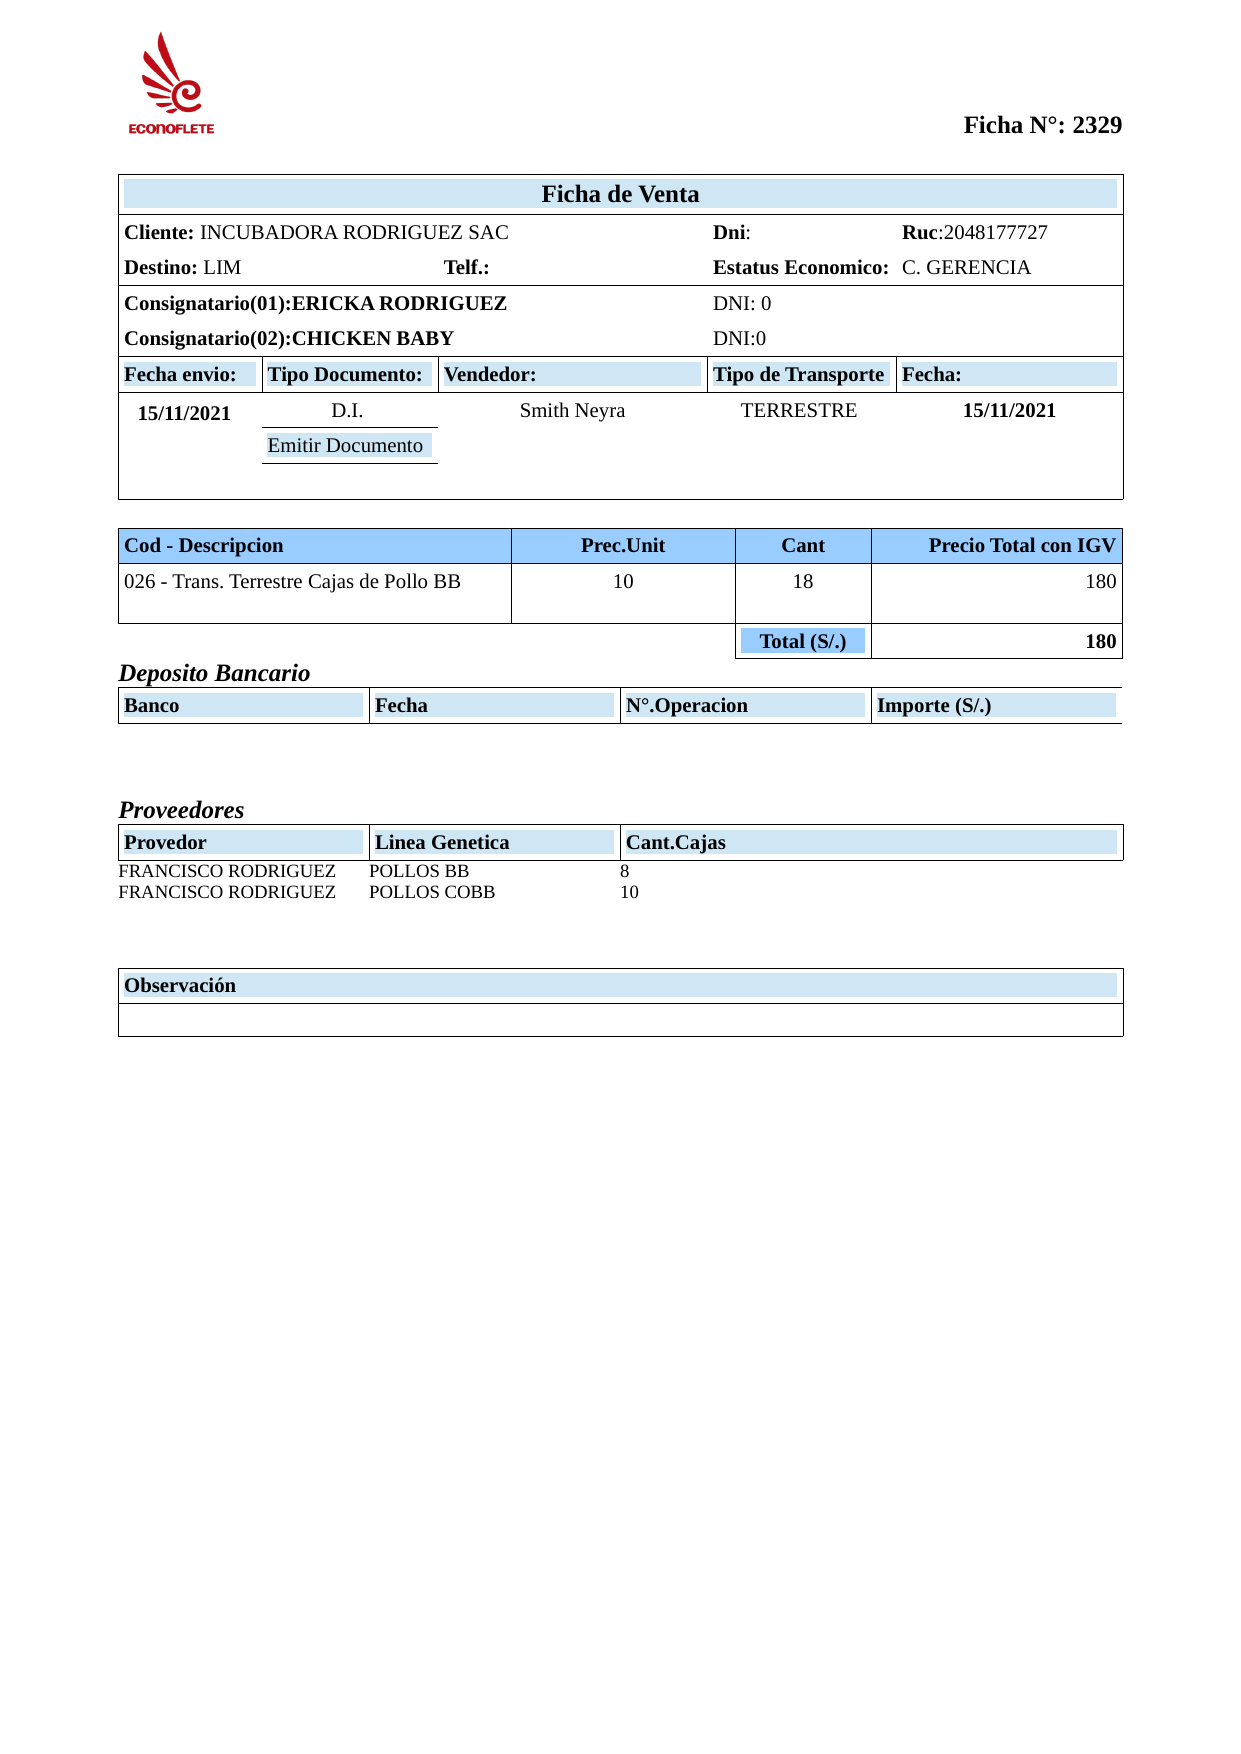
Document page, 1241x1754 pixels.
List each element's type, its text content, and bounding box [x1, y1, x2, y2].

table_cell [118, 946, 369, 967]
table_cell Emitir Documento [262, 428, 438, 463]
table_cell [118, 903, 369, 924]
table_cell [620, 724, 871, 747]
table_cell [871, 724, 1122, 747]
table_cell [620, 946, 1123, 967]
table_cell [369, 924, 620, 946]
table_cell Estatus Economico: [707, 249, 896, 285]
table_header Cant [736, 529, 871, 563]
table_cell [118, 624, 511, 658]
table_header Importe (S/.) [872, 688, 1122, 723]
table_cell DNI: 0 [707, 286, 1123, 321]
table_cell TERRESTRE [707, 393, 896, 498]
text Deposito Bancario [118, 658, 1122, 687]
table_cell 10 [512, 564, 735, 623]
table_cell D.I. [262, 393, 438, 427]
table_cell [620, 747, 871, 771]
table_header Linea Genetica [370, 825, 620, 859]
table_cell FRANCISCO RODRIGUEZ [118, 861, 369, 881]
table_cell Tipo de Transporte [708, 357, 896, 392]
table_cell Telf.: [438, 249, 707, 285]
table_cell [369, 724, 620, 747]
table_cell 15/11/2021 [896, 393, 1123, 498]
table_cell 026 - Trans. Terrestre Cajas de Pollo BB [119, 564, 511, 623]
table_cell [118, 724, 369, 747]
table_cell 18 [736, 564, 871, 623]
table_cell [620, 924, 1123, 946]
table_cell Consignatario(01):ERICKA RODRIGUEZ [119, 286, 707, 321]
table_cell [118, 924, 369, 946]
table_header Prec.Unit [512, 529, 735, 563]
picture [118, 31, 225, 134]
table_cell Dni: [707, 215, 896, 249]
table_cell [118, 747, 369, 771]
table_cell [620, 771, 871, 795]
table_cell 10 [620, 881, 1123, 903]
table_cell Smith Neyra [438, 393, 707, 498]
table_cell DNI:0 [707, 321, 1123, 356]
table_cell [119, 1004, 1123, 1036]
table_cell Fecha envio: [119, 357, 262, 392]
table_header N°.Operacion [621, 688, 871, 723]
table_cell POLLOS COBB [369, 881, 620, 903]
table_cell [369, 771, 620, 795]
table_cell Total (S/.) [736, 624, 871, 658]
table_header Precio Total con IGV [872, 529, 1122, 563]
table_cell POLLOS BB [369, 861, 620, 881]
table_cell [871, 747, 1122, 771]
table_cell Ruc:2048177727 [896, 215, 1123, 249]
table_cell [369, 946, 620, 967]
table_cell [262, 464, 438, 498]
table_cell Fecha: [897, 357, 1123, 392]
text Proveedores [118, 795, 1122, 824]
table_cell [369, 903, 620, 924]
table_cell Vendedor: [439, 357, 707, 392]
table_cell 180 [872, 564, 1122, 623]
table_cell Destino: LIM [119, 249, 438, 285]
table_cell [511, 624, 735, 658]
table_header Provedor [119, 825, 369, 859]
table_cell 180 [872, 624, 1122, 658]
table_header Ficha de Venta [119, 175, 1123, 214]
table_cell Tipo Documento: [263, 357, 438, 392]
table_cell [871, 771, 1122, 795]
table_header Fecha [370, 688, 620, 723]
table_cell [369, 747, 620, 771]
table_cell C. GERENCIA [896, 249, 1123, 285]
table_cell Consignatario(02):CHICKEN BABY [119, 321, 707, 356]
table_cell [118, 771, 369, 795]
table_cell [620, 903, 1123, 924]
table_cell 8 [620, 861, 1123, 881]
table_cell 15/11/2021 [119, 393, 262, 498]
table_header Cod - Descripcion [119, 529, 511, 563]
table_cell FRANCISCO RODRIGUEZ [118, 881, 369, 903]
table_cell Cliente: INCUBADORA RODRIGUEZ SAC [119, 215, 707, 249]
table_header Cant.Cajas [621, 825, 1123, 859]
table_header Observación [119, 969, 1123, 1003]
table_header Banco [119, 688, 369, 723]
